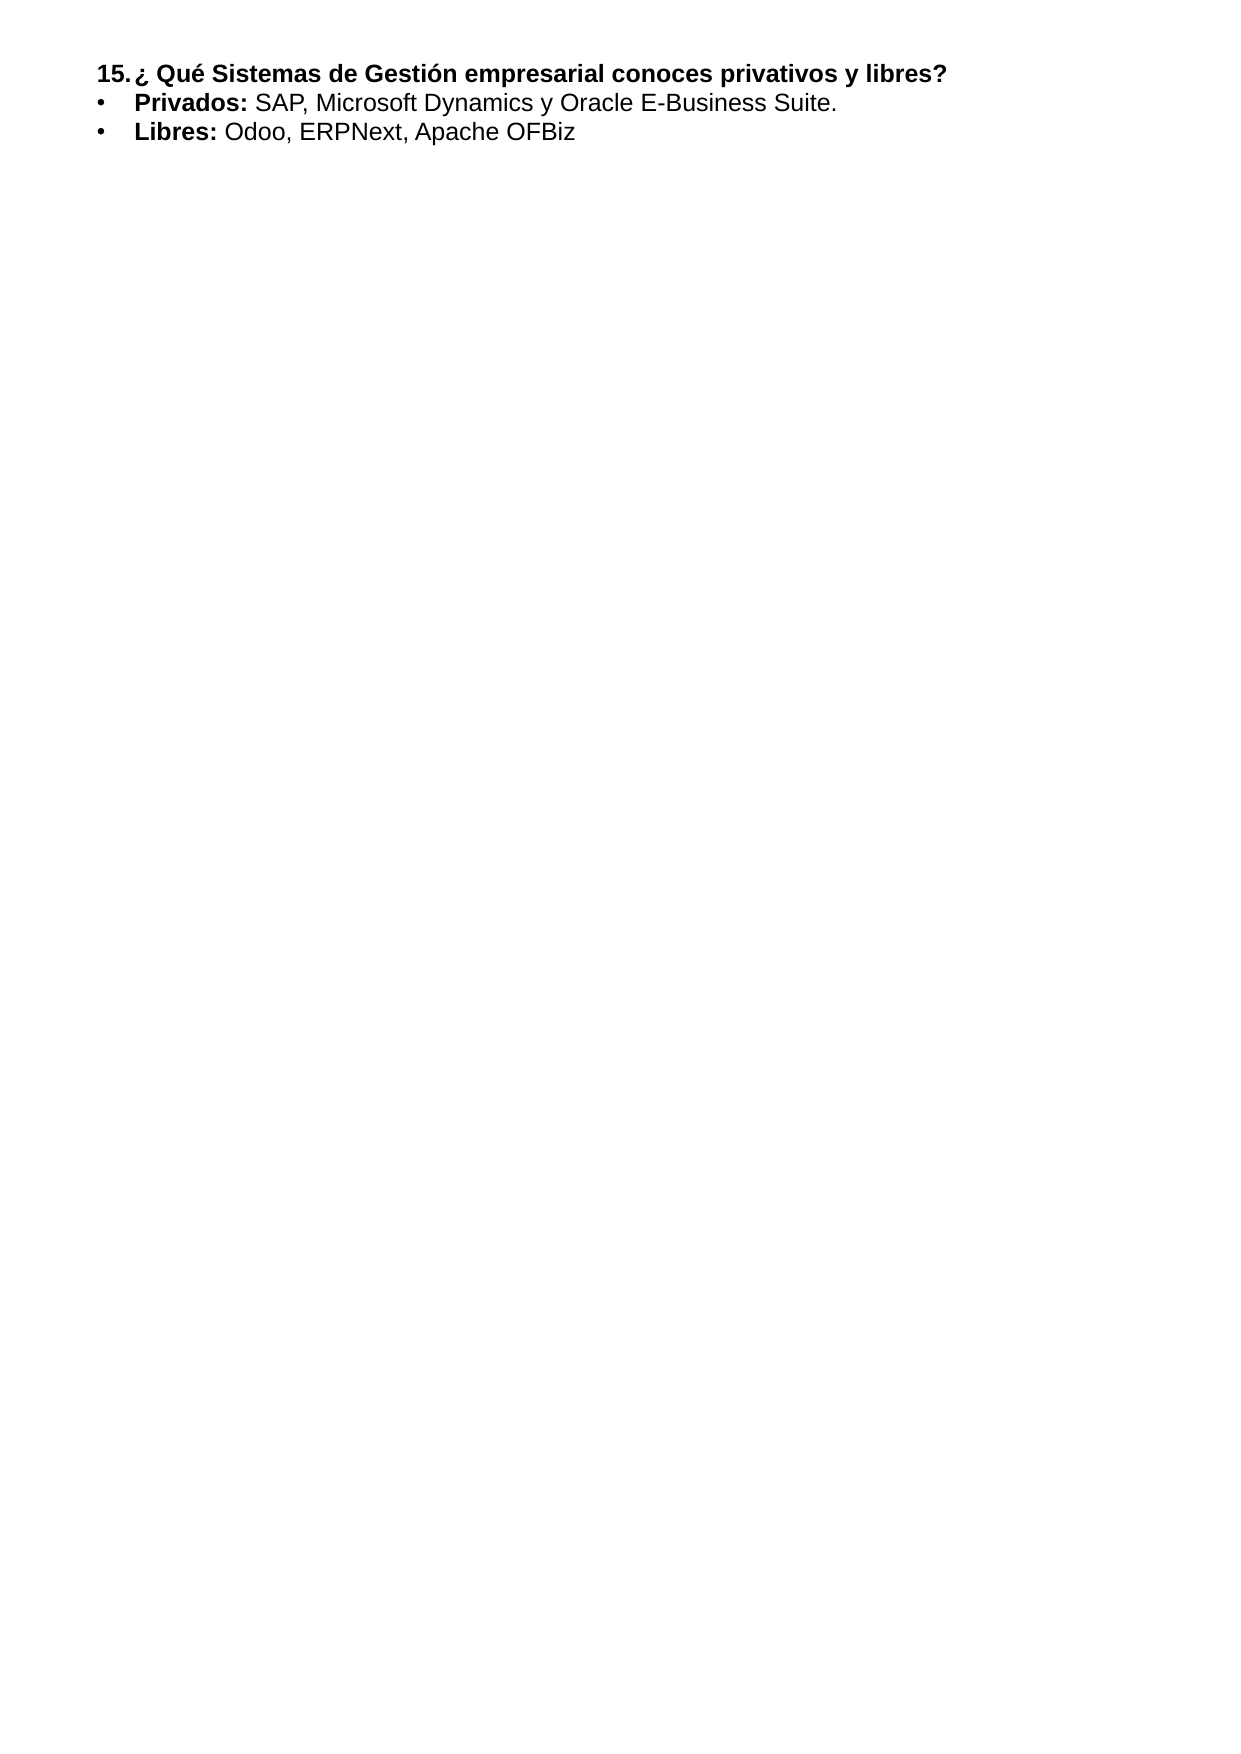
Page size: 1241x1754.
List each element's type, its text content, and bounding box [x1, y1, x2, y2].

list ¿ Qué Sistemas de Gestión empresarial conoces privativos y libres? [97, 59, 1181, 88]
list Privados: SAP, Microsoft Dynamics y Oracle E-Business Suite. [97, 88, 1181, 117]
list Libres: Odoo, ERPNext, Apache OFBiz [97, 117, 1181, 146]
